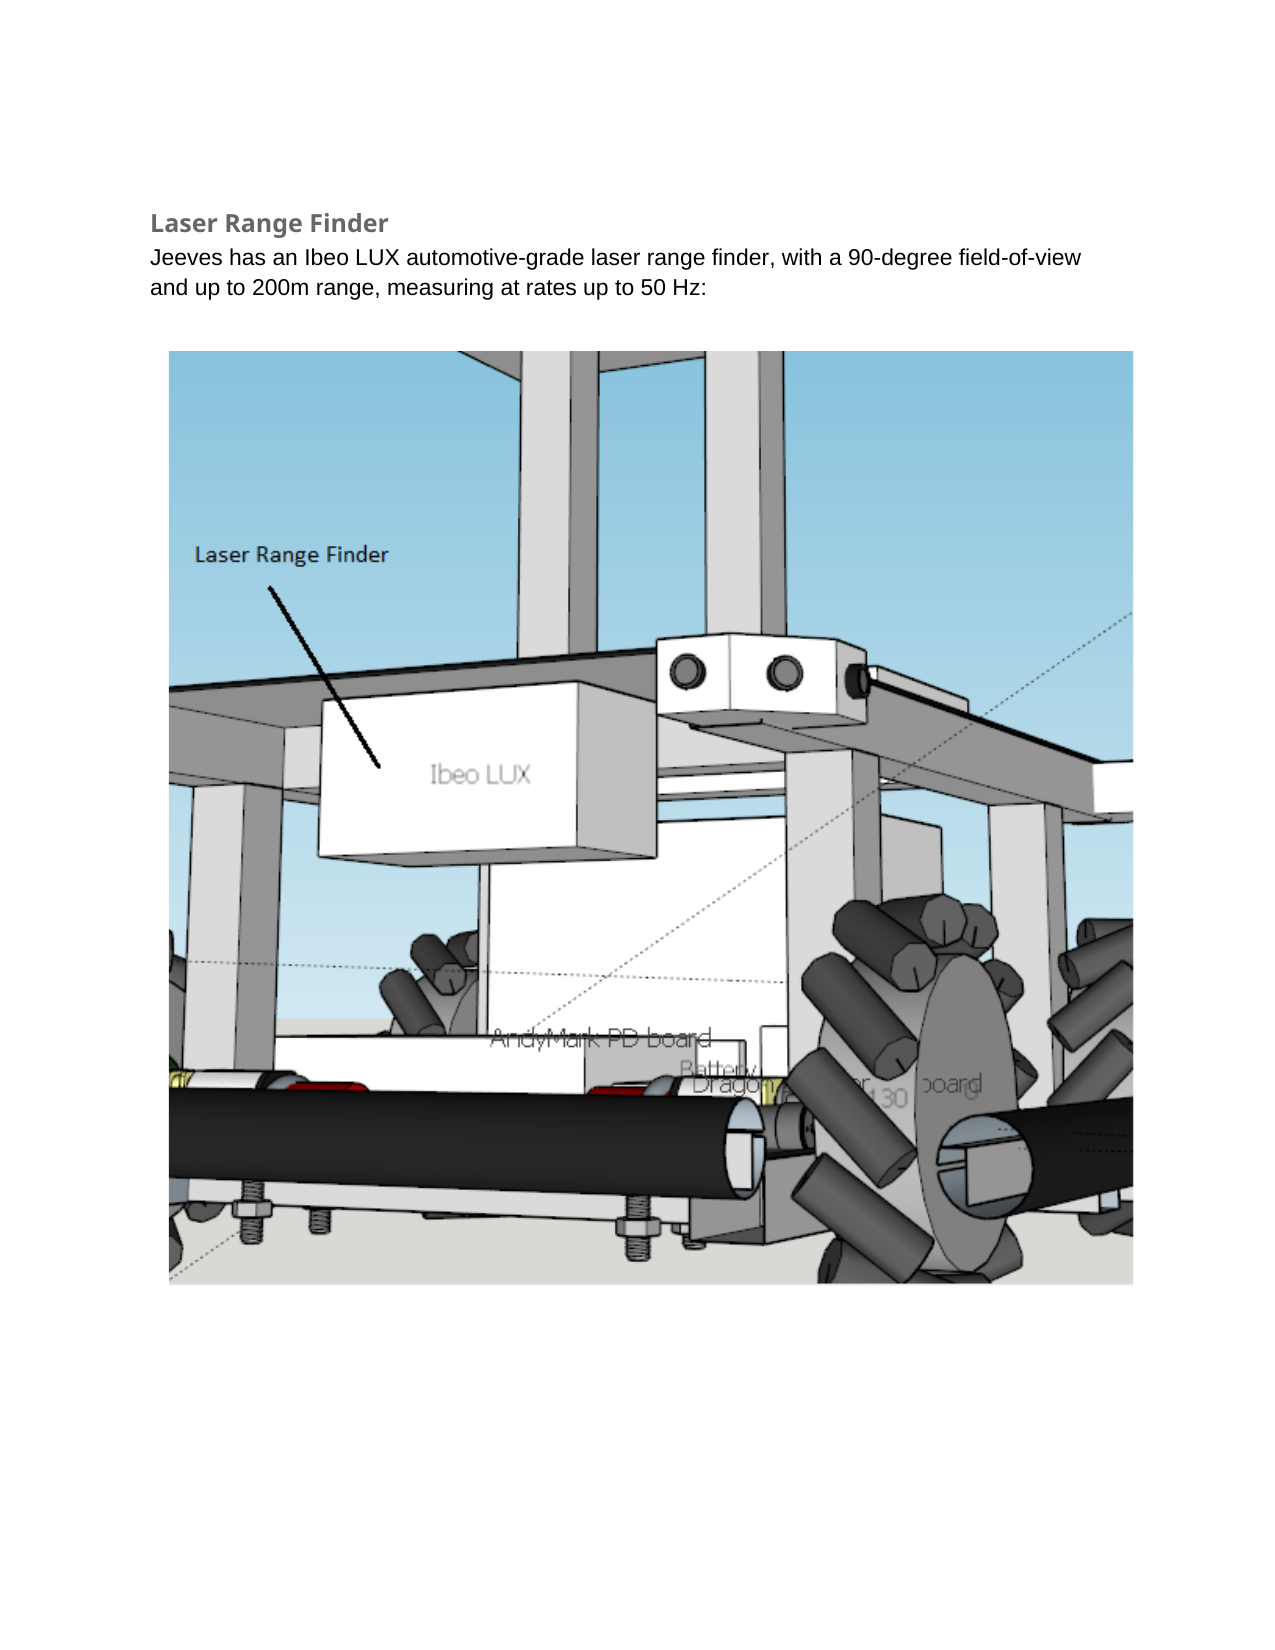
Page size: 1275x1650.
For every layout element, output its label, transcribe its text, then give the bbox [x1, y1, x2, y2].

text Jeeves has an Ibeo LUX automotive-grade laser range finder, with a 90-degree field-of-view and up to 200m range, measuring at rates up to 50 Hz: [150, 245, 1125, 300]
picture [168, 351, 1135, 1287]
subtitle Laser Range Finder [150, 206, 1125, 240]
